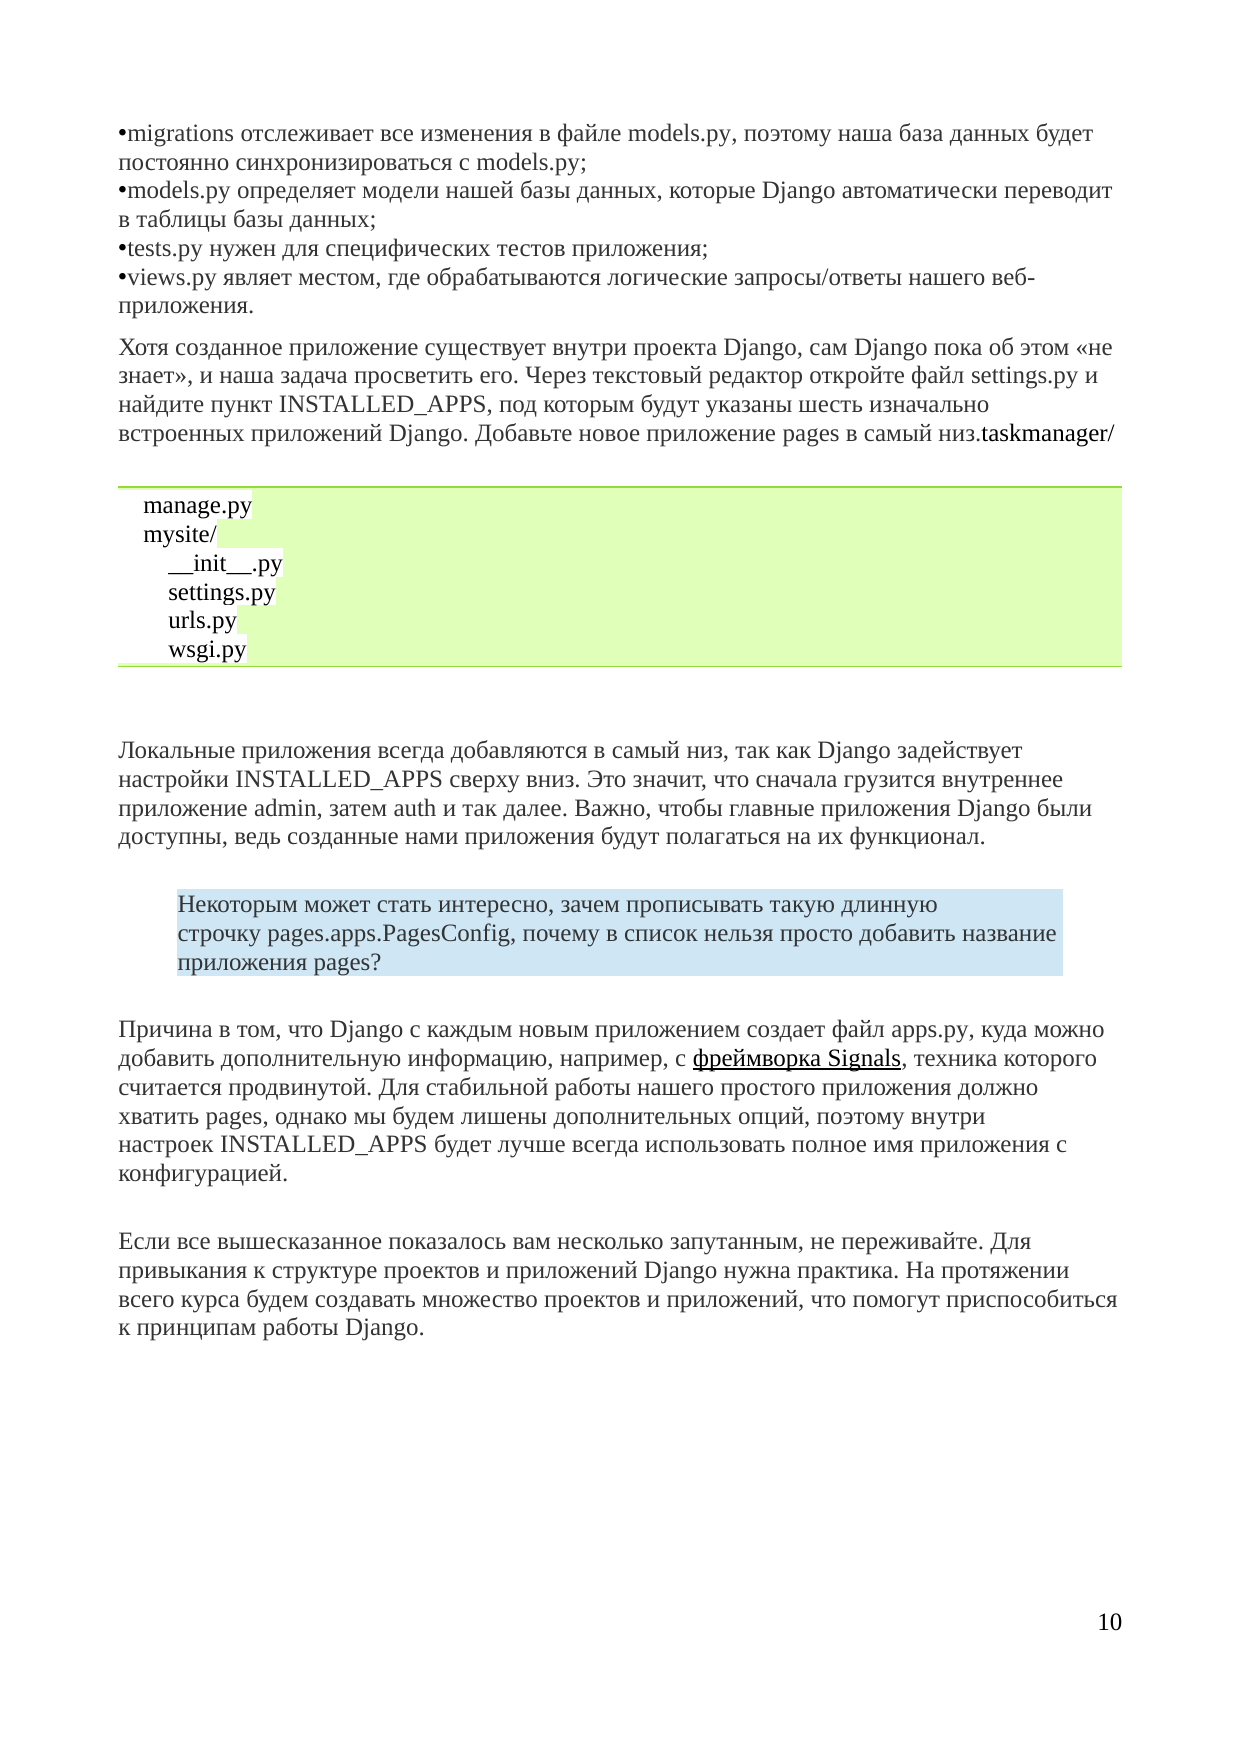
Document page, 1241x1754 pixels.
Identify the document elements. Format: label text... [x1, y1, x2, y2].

text settings.py [118, 577, 1122, 605]
list tests.py нужен для специфических тестов приложения; [118, 233, 1122, 262]
text Локальные приложения всегда добавляются в самый низ, так как Django задействует настройки INSTALLED_APPS сверху вниз. Это значит, что сначала грузится внутреннее приложение admin, затем auth и так далее. Важно, чтобы главные приложения Django были доступны, ведь созданные нами приложения будут полагаться на их функционал. [118, 735, 1122, 850]
list migrations отслеживает все изменения в файле models.py, поэтому наша база данных будет постоянно синхронизироваться с models.py; [118, 118, 1122, 176]
text manage.py [118, 488, 1122, 519]
text __init__.py [118, 548, 1122, 577]
list views.py являет местом, где обрабатываются логические запросы/ответы нашего веб-приложения. [118, 262, 1122, 319]
text Причина в том, что Django с каждым новым приложением создает файл apps.py, куда можно добавить дополнительную информацию, например, с фреймворка Signals, техника которого считается продвинутой. Для стабильной работы нашего простого приложения должно хватить pages, однако мы будем лишены дополнительных опций, поэтому внутри настроек INSTALLED_APPS будет лучше всегда использовать полное имя приложения с конфигурацией. [118, 1014, 1122, 1187]
text Хотя созданное приложение существует внутри проекта Django, сам Django пока об этом «не знает», и наша задача просветить его. Через текстовый редактор откройте файл settings.py и найдите пункт INSTALLED_APPS, под которым будут указаны шесть изначально встроенных приложений Django. Добавьте новое приложение pages в самый низ.taskmanager/ [118, 332, 1122, 447]
text Некоторым может стать интересно, зачем прописывать такую длинную строчку pages.apps.PagesConfig, почему в список нельзя просто добавить название приложения pages? [177, 889, 1063, 976]
text wsgi.py [118, 630, 1122, 666]
text mysite/ [118, 519, 1122, 548]
text Если все вышесказанное показалось вам несколько запутанным, не переживайте. Для привыкания к структуре проектов и приложений Django нужна практика. На протяжении всего курса будем создавать множество проектов и приложений, что помогут приспособиться к принципам работы Django. [118, 1226, 1122, 1341]
text urls.py [118, 605, 1122, 630]
list models.py определяет модели нашей базы данных, которые Django автоматически переводит в таблицы базы данных; [118, 176, 1122, 233]
